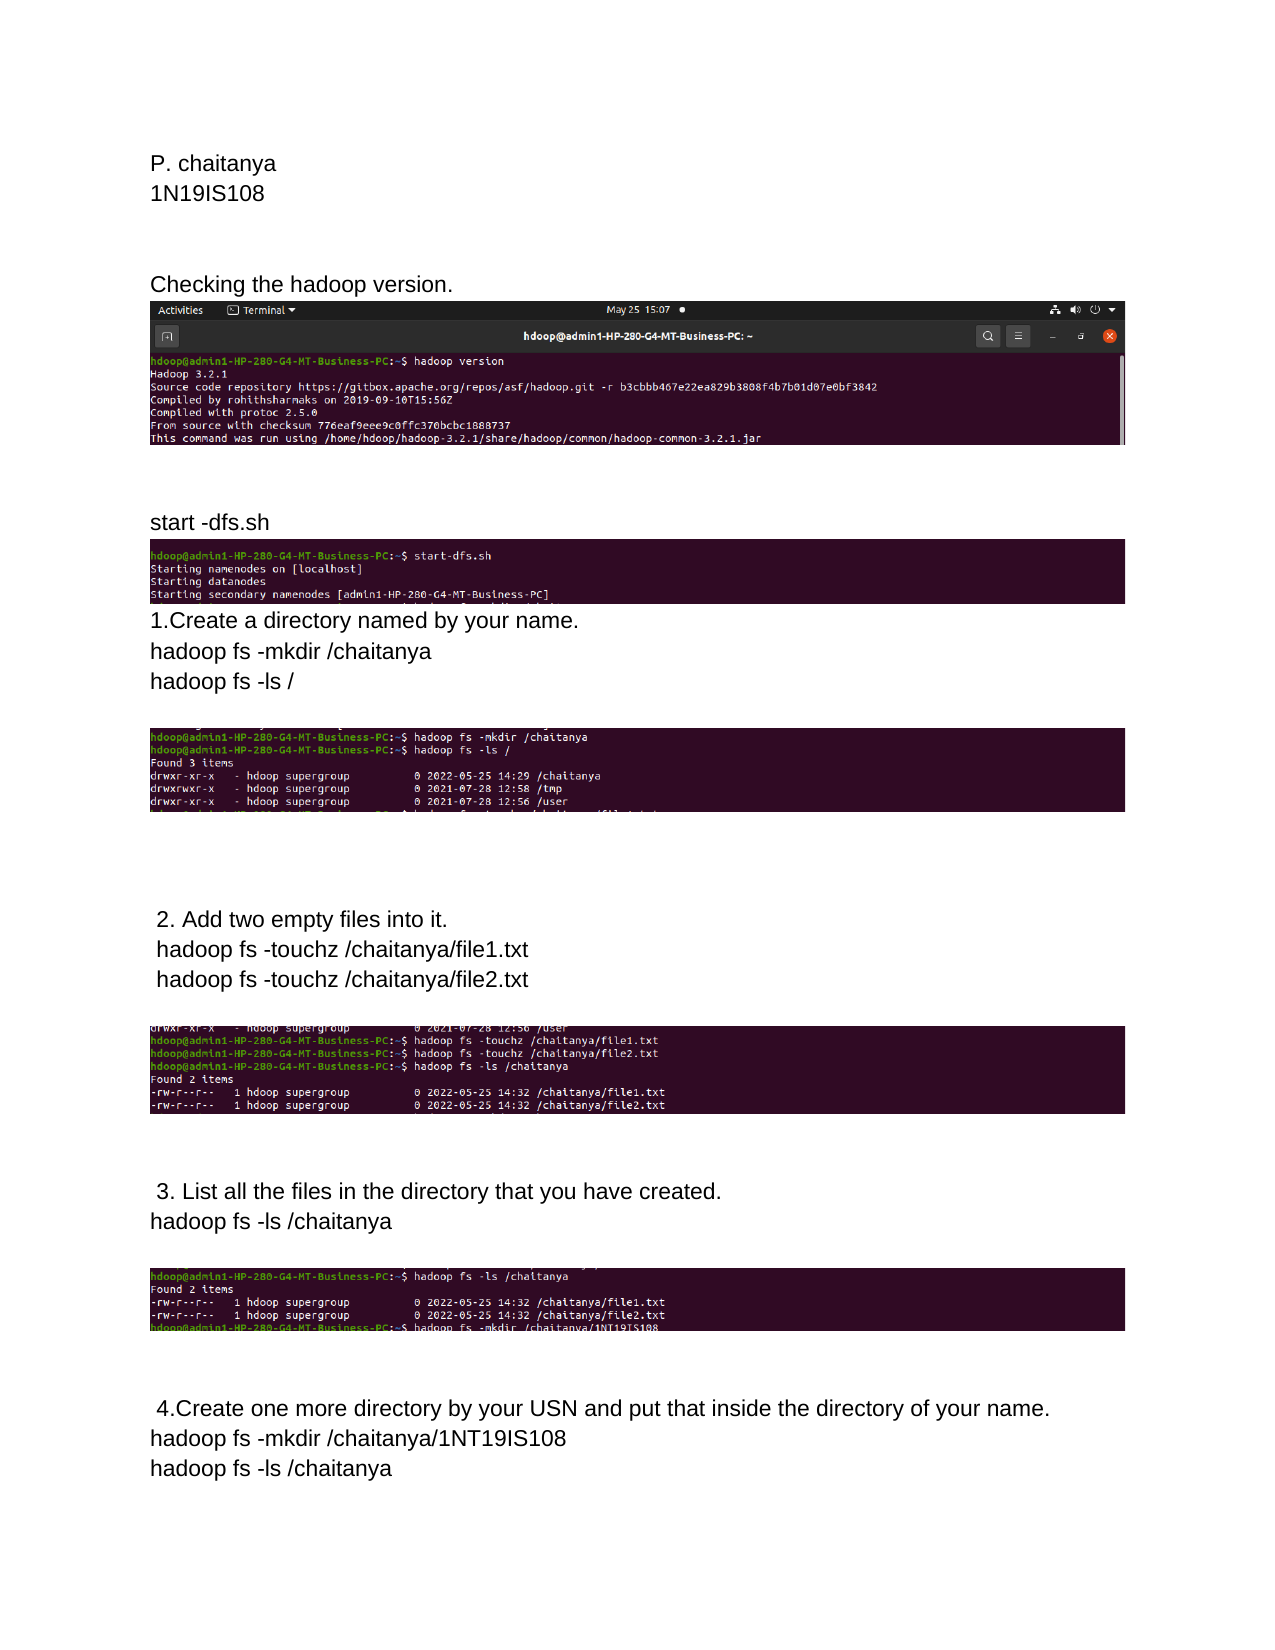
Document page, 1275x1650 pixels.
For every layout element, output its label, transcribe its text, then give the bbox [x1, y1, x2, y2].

text P. chaitanya [150, 150, 1125, 176]
picture [150, 539, 1125, 604]
text 2. Add two empty files into it. [150, 906, 1125, 932]
picture [150, 728, 1125, 812]
text hadoop fs -ls / [150, 668, 1125, 694]
picture [150, 1313, 1125, 1331]
text hadoop fs -touchz /chaitanya/file2.txt [150, 966, 1125, 992]
text 3. List all the files in the directory that you have created. [150, 1178, 1125, 1204]
picture [150, 1077, 1125, 1114]
text Checking the hadoop version. [150, 271, 1125, 297]
text hadoop fs -ls /chaitanya [150, 1455, 1125, 1482]
text start -dfs.sh [150, 509, 1125, 535]
text hadoop fs -ls /chaitanya [150, 1208, 1125, 1234]
text hadoop fs -mkdir /chaitanya [150, 638, 1125, 664]
text 4.Create one more directory by your USN and put that inside the directory of your name. hadoop fs -mkdir /chaitanya/1NT19IS108 [150, 1395, 1125, 1451]
text 1.Create a directory named by your name. [150, 607, 1125, 634]
text hadoop fs -touchz /chaitanya/file1.txt [150, 936, 1125, 962]
text 1N19IS108 [150, 180, 1125, 207]
